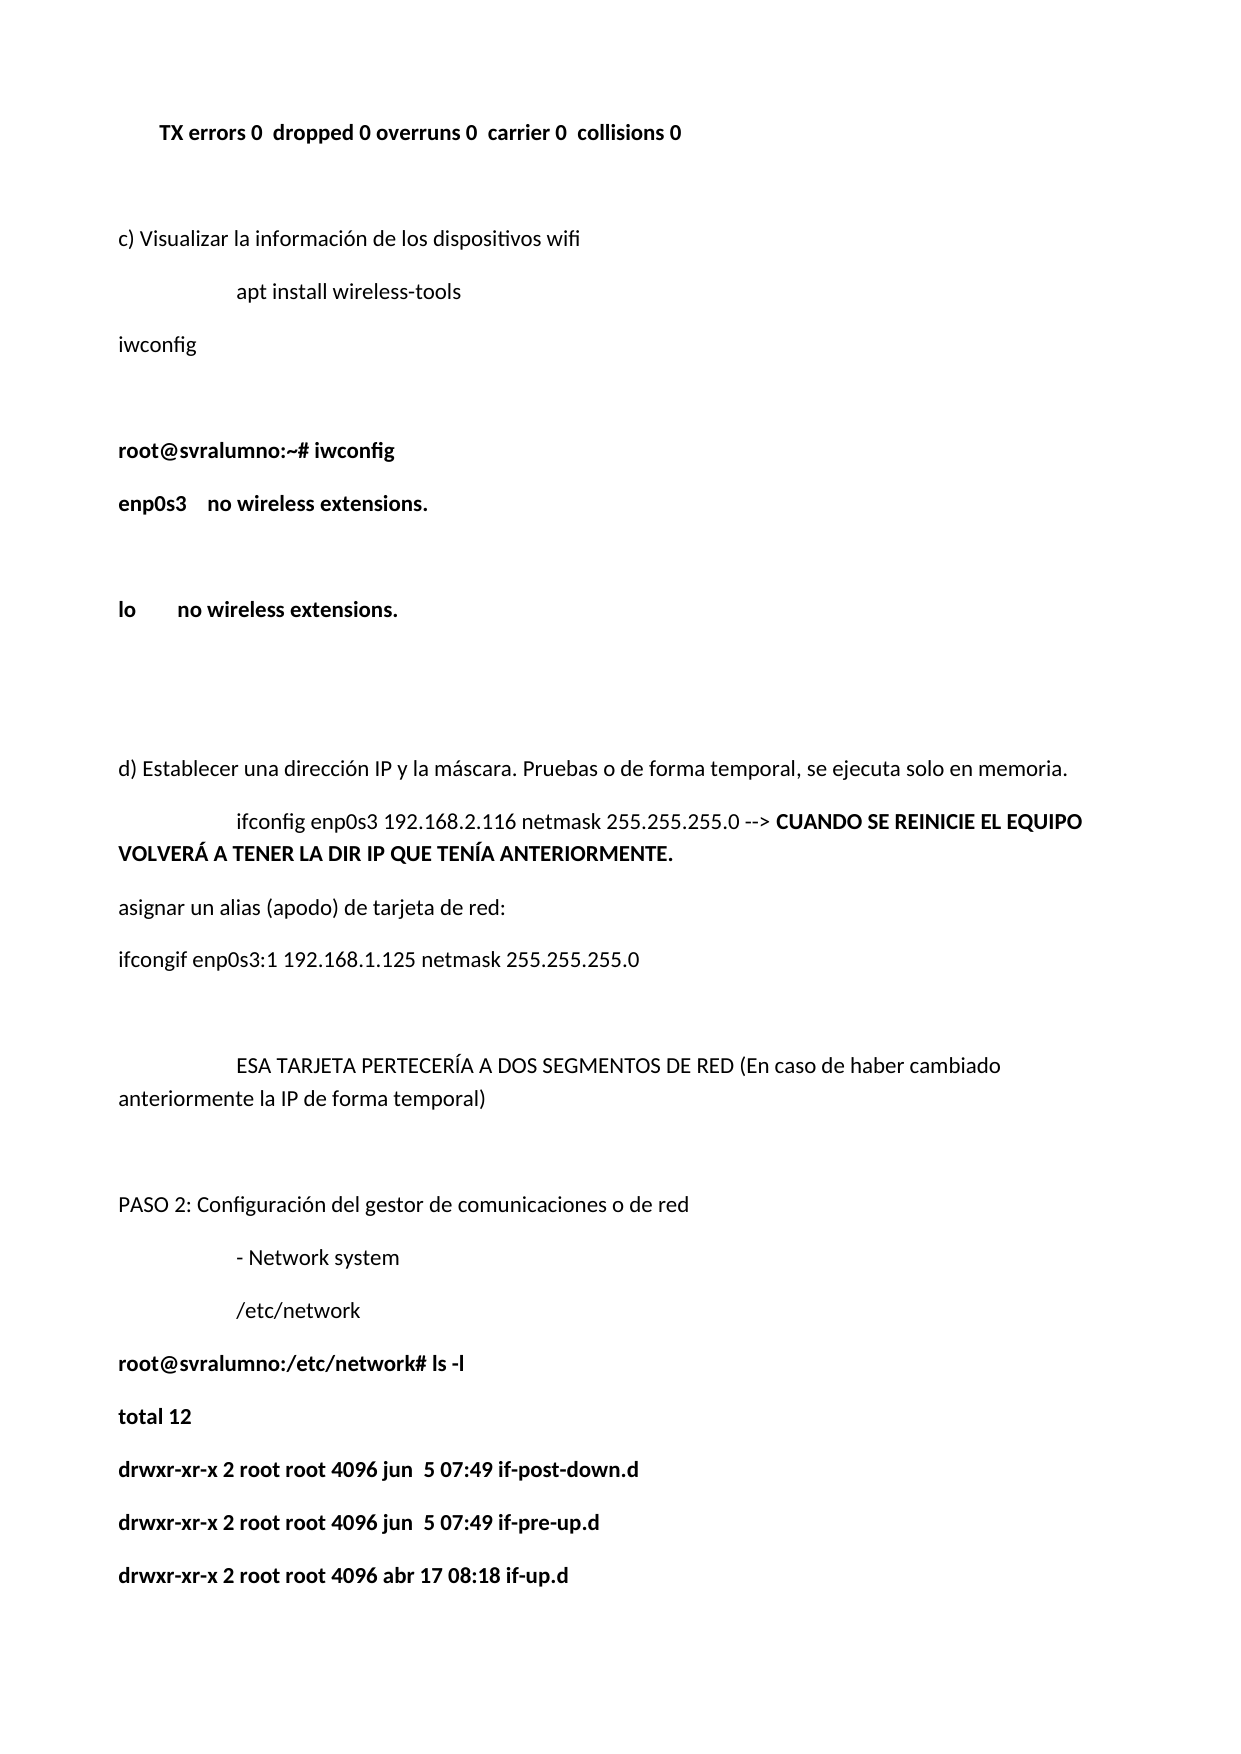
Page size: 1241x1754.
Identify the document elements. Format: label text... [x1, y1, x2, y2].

text enp0s3 no wireless extensions. [118, 489, 1122, 517]
text TX errors 0 dropped 0 overruns 0 carrier 0 collisions 0 [118, 118, 1122, 146]
text total 12 [118, 1402, 1122, 1430]
text drwxr-xr-x 2 root root 4096 jun 5 07:49 if-post-down.d [118, 1455, 1122, 1483]
text ifconfig enp0s3 192.168.2.116 netmask 255.255.255.0 --> CUANDO SE REINICIE EL EQUIPO VOLVERÁ A TENER LA DIR IP QUE TENÍA ANTERIORMENTE. [118, 807, 1122, 868]
text d) Establecer una dirección IP y la máscara. Pruebas o de forma temporal, se ejecuta solo en memoria. [118, 754, 1122, 782]
text lo no wireless extensions. [118, 595, 1122, 623]
text /etc/network [118, 1296, 1122, 1324]
text asignar un alias (apodo) de tarjeta de red: [118, 893, 1122, 921]
text apt install wireless-tools [118, 277, 1122, 305]
text iwconfig [118, 330, 1122, 358]
text - Network system [118, 1243, 1122, 1271]
text drwxr-xr-x 2 root root 4096 jun 5 07:49 if-pre-up.d [118, 1508, 1122, 1536]
text root@svralumno:~# iwconfig [118, 436, 1122, 464]
text c) Visualizar la información de los dispositivos wifi [118, 224, 1122, 252]
text drwxr-xr-x 2 root root 4096 abr 17 08:18 if-up.d [118, 1561, 1122, 1589]
text ifcongif enp0s3:1 192.168.1.125 netmask 255.255.255.0 [118, 946, 1122, 974]
text root@svralumno:/etc/network# ls -l [118, 1349, 1122, 1377]
text ESA TARJETA PERTECERÍA A DOS SEGMENTOS DE RED (En caso de haber cambiado anteriormente la IP de forma temporal) [118, 1052, 1122, 1112]
text PASO 2: Configuración del gestor de comunicaciones o de red [118, 1190, 1122, 1218]
